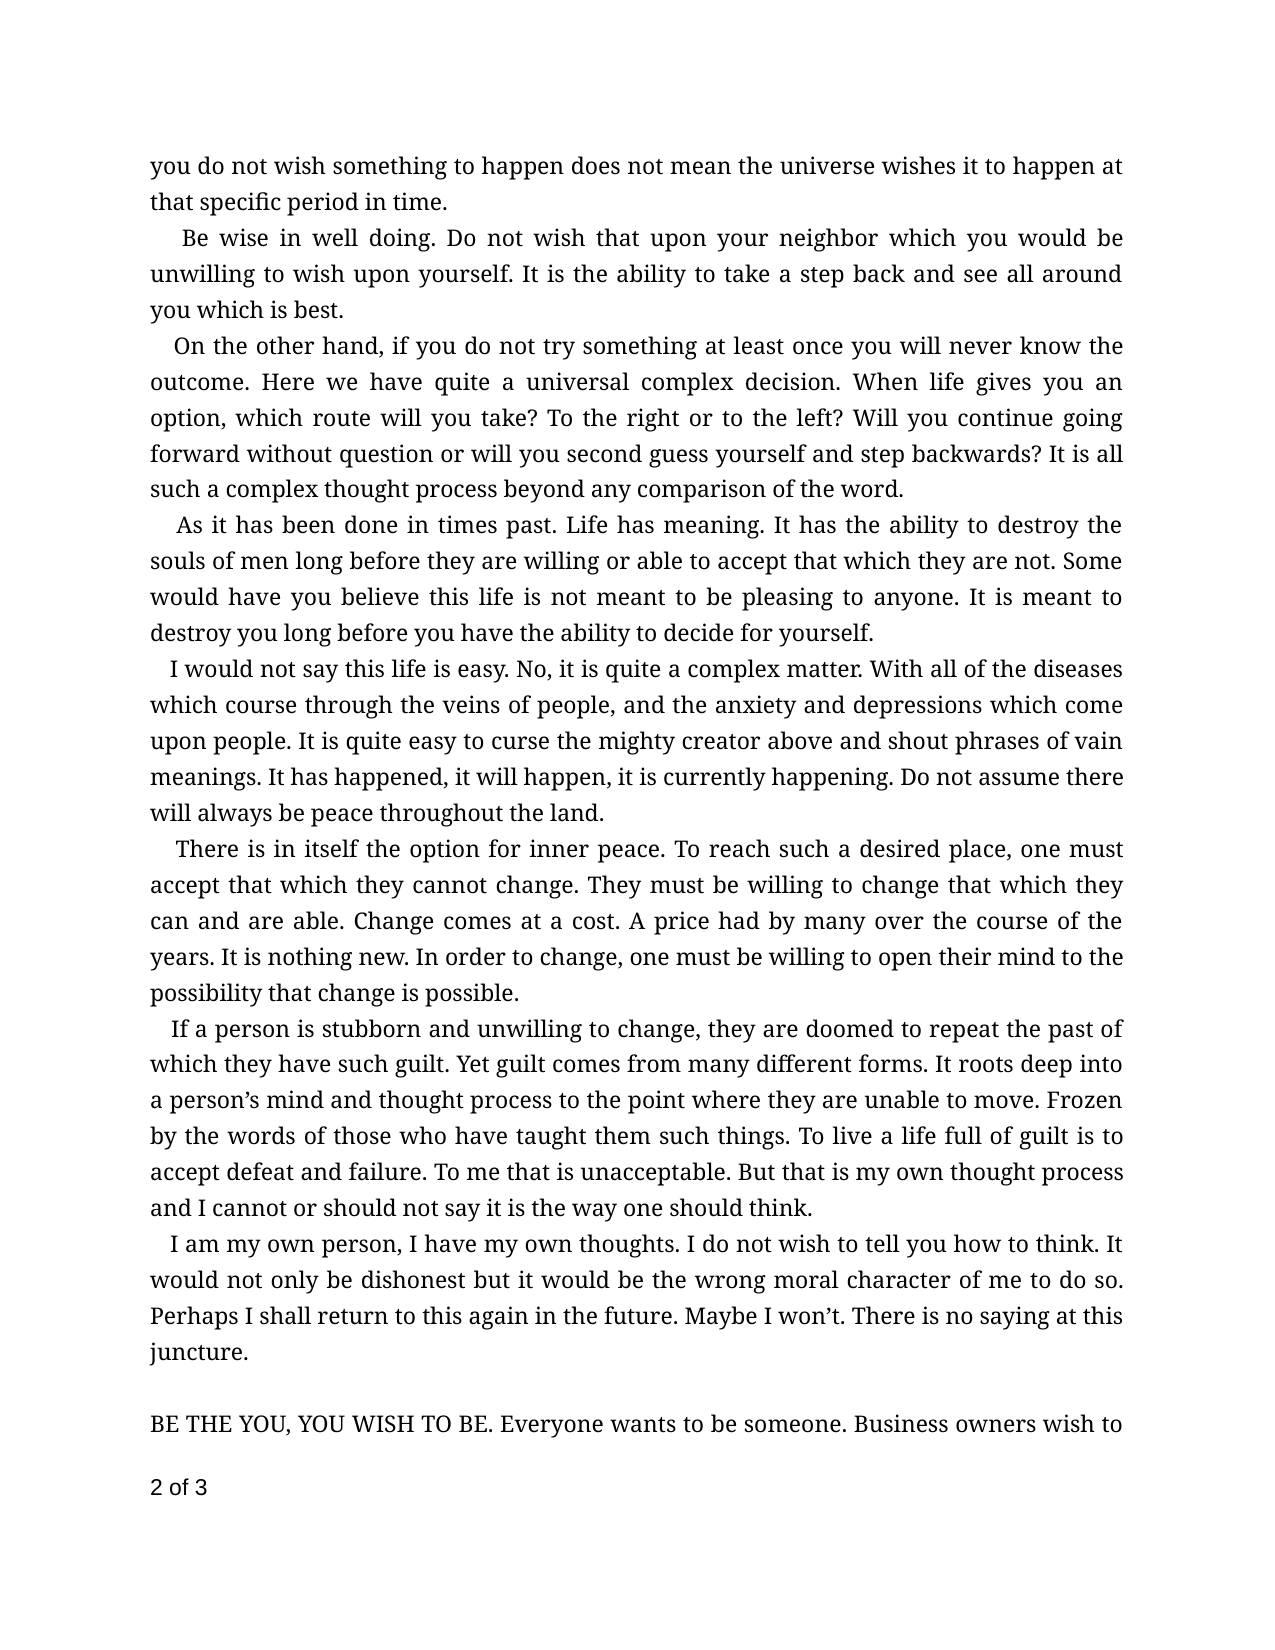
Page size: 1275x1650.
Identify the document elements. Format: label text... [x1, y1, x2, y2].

text I would not say this life is easy. No, it is quite a complex matter. With all of the diseases which course through the veins of people, and the anxiety and depressions which come upon people. It is quite easy to curse the mighty creator above and shout phrases of vain meanings. It has happened, it will happen, it is currently happening. Do not assume there will always be peace throughout the land. [150, 653, 1125, 828]
text There is in itself the option for inner peace. To reach such a desired place, one must accept that which they cannot change. They must be willing to change that which they can and are able. Change comes at a cost. A price had by many over the course of the years. It is nothing new. In order to change, one must be willing to open their mind to the possibility that change is possible. [150, 833, 1125, 1008]
text Be wise in well doing. Do not wish that upon your neighbor which you would be unwilling to wish upon yourself. It is the ability to take a step back and see all around you which is best. [150, 222, 1125, 325]
text BE THE YOU, YOU WISH TO BE. Everyone wants to be someone. Business owners wish to [150, 1408, 1125, 1439]
text As it has been done in times past. Life has meaning. It has the ability to destroy the souls of men long before they are willing or able to accept that which they are not. Some would have you believe this life is not meant to be pleasing to anyone. It is meant to destroy you long before you have the ability to decide for yourself. [150, 509, 1125, 648]
text I am my own person, I have my own thoughts. I do not wish to tell you how to think. It would not only be dishonest but it would be the wrong moral character of me to do so. Perhaps I shall return to this again in the future. Maybe I won’t. There is no saying at this juncture. [150, 1228, 1125, 1367]
text you do not wish something to happen does not mean the universe wishes it to happen at that specific period in time. [150, 150, 1125, 217]
text If a person is stubborn and unwilling to change, they are doomed to repeat the past of which they have such guilt. Yet guilt comes from many different forms. It roots deep into a person’s mind and thought process to the point where they are unable to move. Frozen by the words of those who have taught them such things. To live a life full of guilt is to accept defeat and failure. To me that is unacceptable. But that is my own thought process and I cannot or should not say it is the way one should think. [150, 1012, 1125, 1223]
text On the other hand, if you do not try something at least once you will never know the outcome. Here we have quite a universal complex decision. When life gives you an option, which route will you take? To the right or to the left? Will you continue going forward without question or will you second guess yourself and step backwards? It is all such a complex thought process beyond any comparison of the word. [150, 330, 1125, 505]
